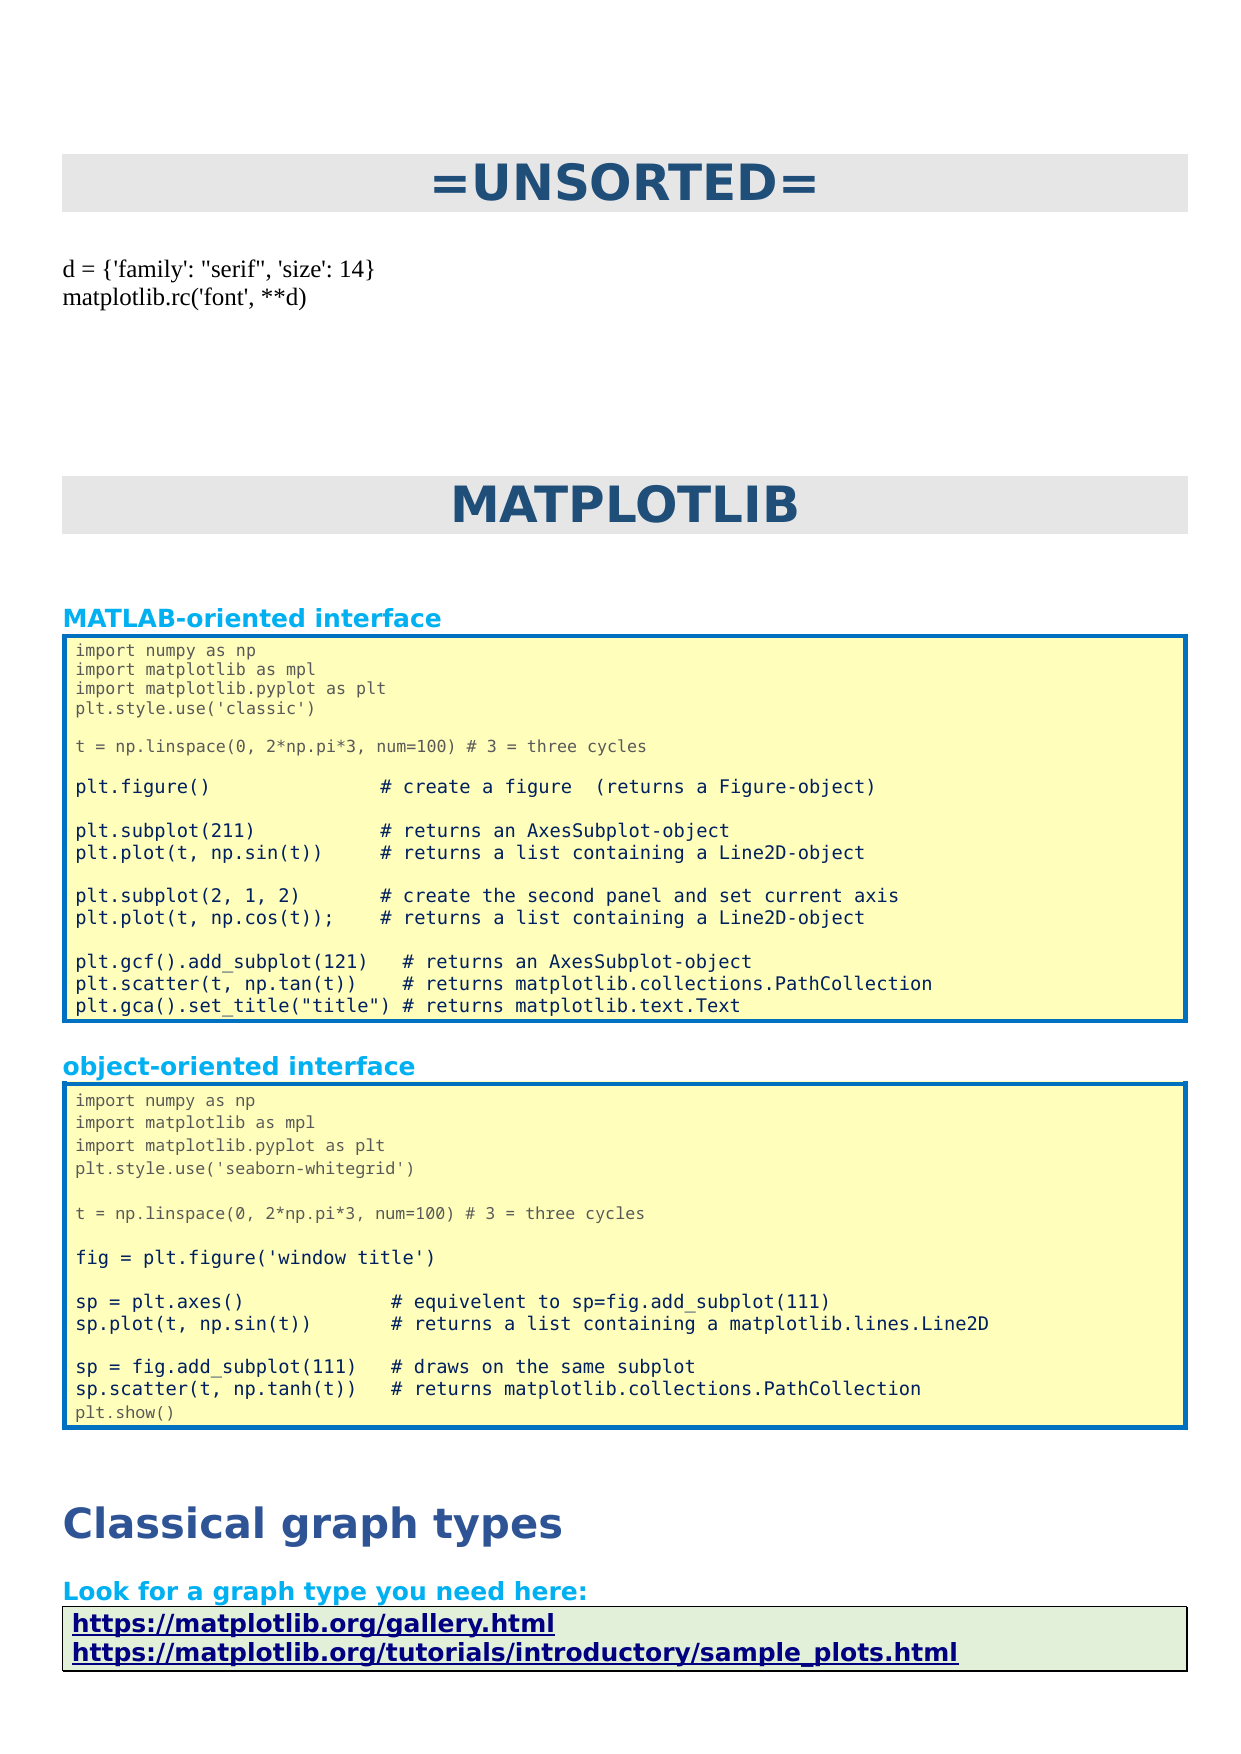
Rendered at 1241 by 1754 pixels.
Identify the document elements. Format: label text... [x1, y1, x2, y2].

subtitle =UNSORTED= [62, 154, 1188, 212]
text plt.subplot(2, 1, 2) # create the second panel and set current axis [67, 879, 1183, 901]
text plt.plot(t, np.cos(t)); # returns a list containing a Line2D-object [67, 901, 1183, 922]
text import matplotlib as mpl [67, 653, 1183, 672]
text import numpy as np import matplotlib as mpl import matplotlib.pyplot as plt plt.style.use('seaborn-whitegrid') t = np.linspace(0, 2*np.pi*3, num=100) # 3 = three cycles fig = plt.figure('window title') sp = plt.axes() # equivelent to sp=fig.add_subplot(111) sp.plot(t, np.sin(t)) # returns a list containing a matplotlib.lines.Line2D sp = fig.add_subplot(111) # draws on the same subplot sp.scatter(t, np.tanh(t)) # returns matplotlib.collections.PathCollection plt.show() [67, 1086, 1183, 1425]
text import matplotlib.pyplot as plt [67, 672, 1183, 692]
text plt.gca().set_title("title") # returns matplotlib.text.Text [67, 988, 1183, 1019]
text plt.figure() # create a figure (returns a Figure-object) [67, 769, 1183, 791]
title object-oriented interface [62, 1052, 1188, 1081]
text Classical graph types [62, 1500, 1188, 1548]
text plt.gcf().add_subplot(121) # returns an AxesSubplot-object [67, 944, 1183, 966]
text plt.style.use('classic') [67, 692, 1183, 711]
text plt.subplot(211) # returns an AxesSubplot-object [67, 813, 1183, 835]
subtitle MATPLOTLIB [62, 476, 1188, 534]
text plt.plot(t, np.sin(t)) # returns a list containing a Line2D-object [67, 835, 1183, 857]
text matplotlib.rc('font', **d) [62, 282, 1188, 311]
text t = np.linspace(0, 2*np.pi*3, num=100) # 3 = three cycles [67, 731, 1183, 750]
text https://matplotlib.org/gallery.html [63, 1607, 1186, 1635]
text d = {'family': "serif", 'size': 14} [62, 254, 1188, 282]
title MATLAB-oriented interface [62, 604, 1188, 634]
text import numpy as np [67, 638, 1183, 653]
text https://matplotlib.org/tutorials/introductory/sample_plots.html [63, 1635, 1186, 1670]
title Look for a graph type you need here: [62, 1577, 1188, 1606]
text plt.scatter(t, np.tan(t)) # returns matplotlib.collections.PathCollection [67, 966, 1183, 988]
